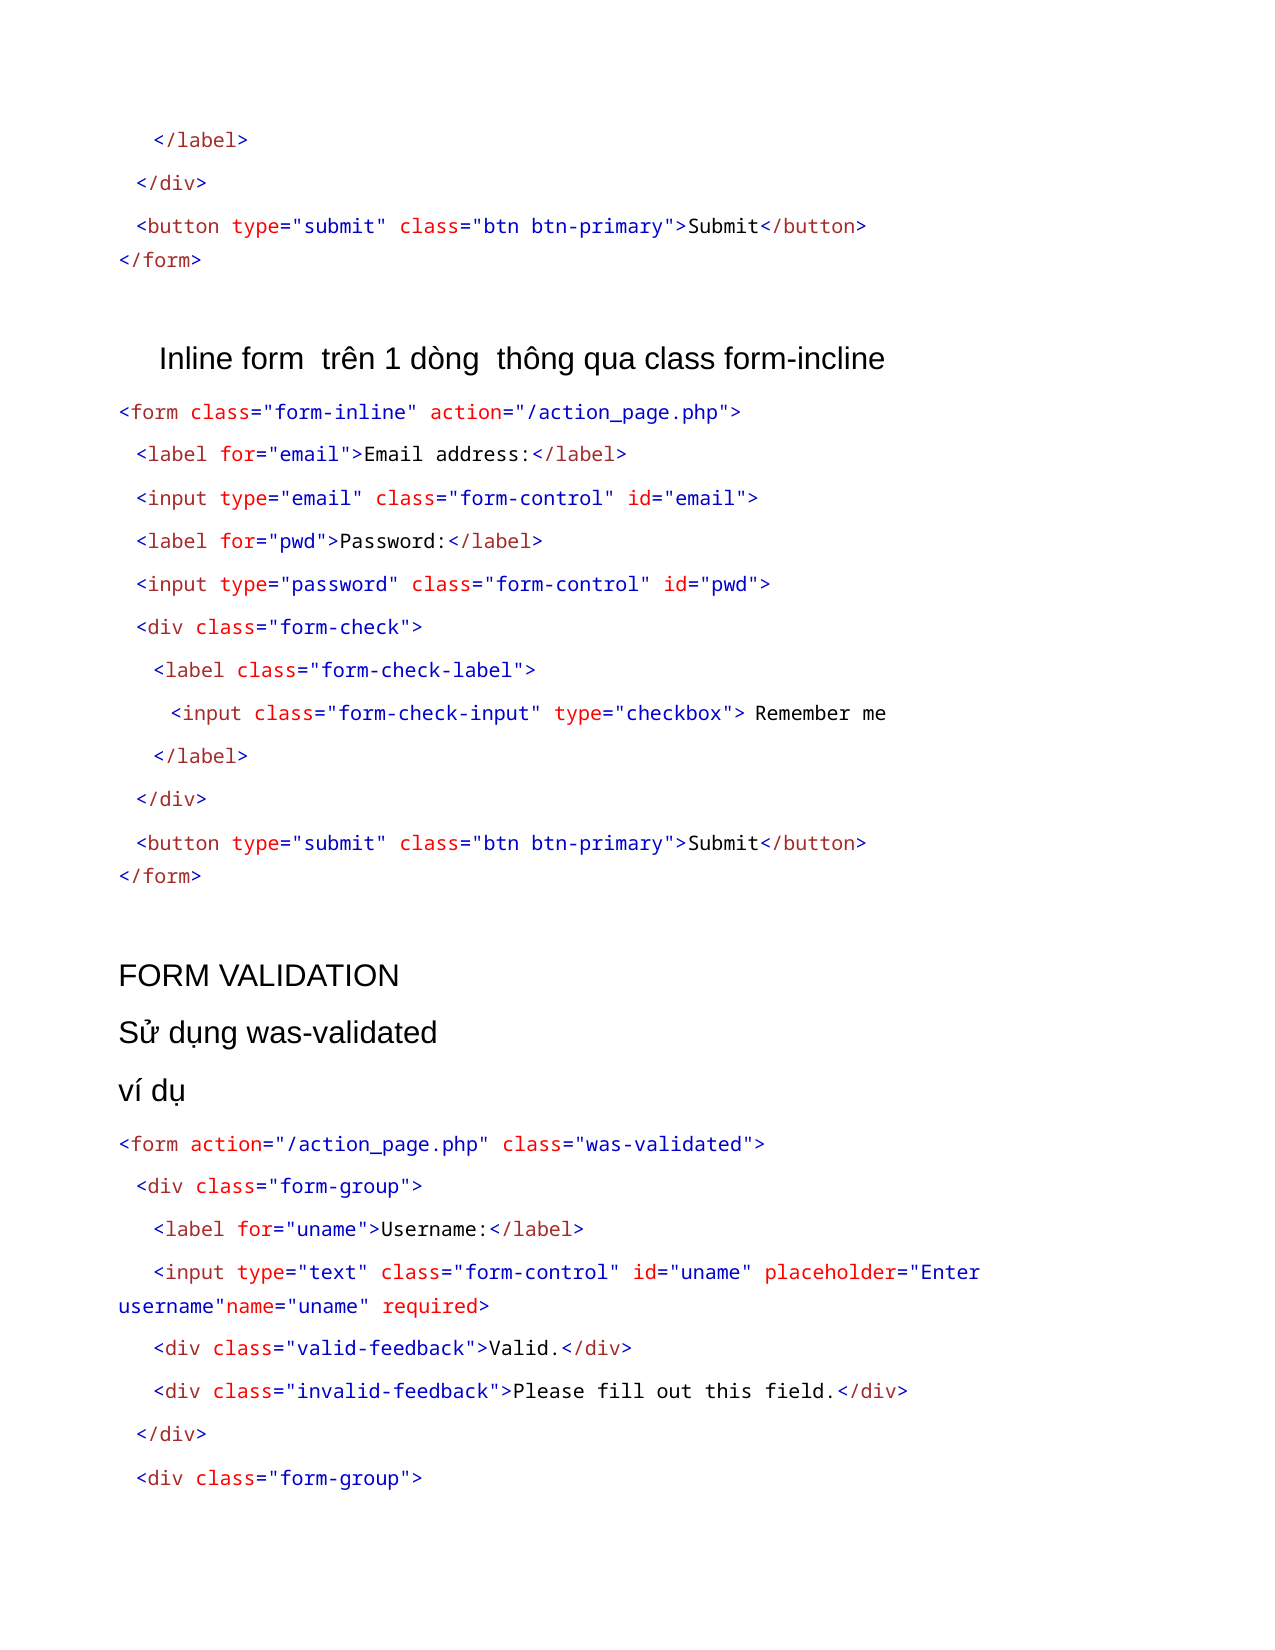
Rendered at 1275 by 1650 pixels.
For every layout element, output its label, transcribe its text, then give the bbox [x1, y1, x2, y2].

text Inline form trên 1 dòng thông qua class form-incline [118, 340, 1157, 376]
text ví dụ [118, 1072, 1157, 1108]
text Sử dụng was-validated [118, 1014, 1157, 1050]
text </label> </div> <button type="submit" class="btn btn-primary">Submit</button> </form> [118, 118, 1157, 273]
text <form action="/action_page.php" class="was-validated"> <div class="form-group"> <label for="uname">Username:</label> <input type="text" class="form-control" id="uname" placeholder="Enter username"name="uname" required> <div class="valid-feedback">Valid.</div> <div class="invalid-feedback">Please fill out this field.</div> </div> <div class="form-group"> [118, 1130, 1157, 1492]
text <form class="form-inline" action="/action_page.php"> <label for="email">Email address:</label> <input type="email" class="form-control" id="email"> <label for="pwd">Password:</label> <input type="password" class="form-control" id="pwd"> <div class="form-check"> <label class="form-check-label"> <input class="form-check-input" type="checkbox"> Remember me </label> </div> <button type="submit" class="btn btn-primary">Submit</button> </form> [118, 398, 1157, 889]
text FORM VALIDATION [118, 957, 1157, 992]
